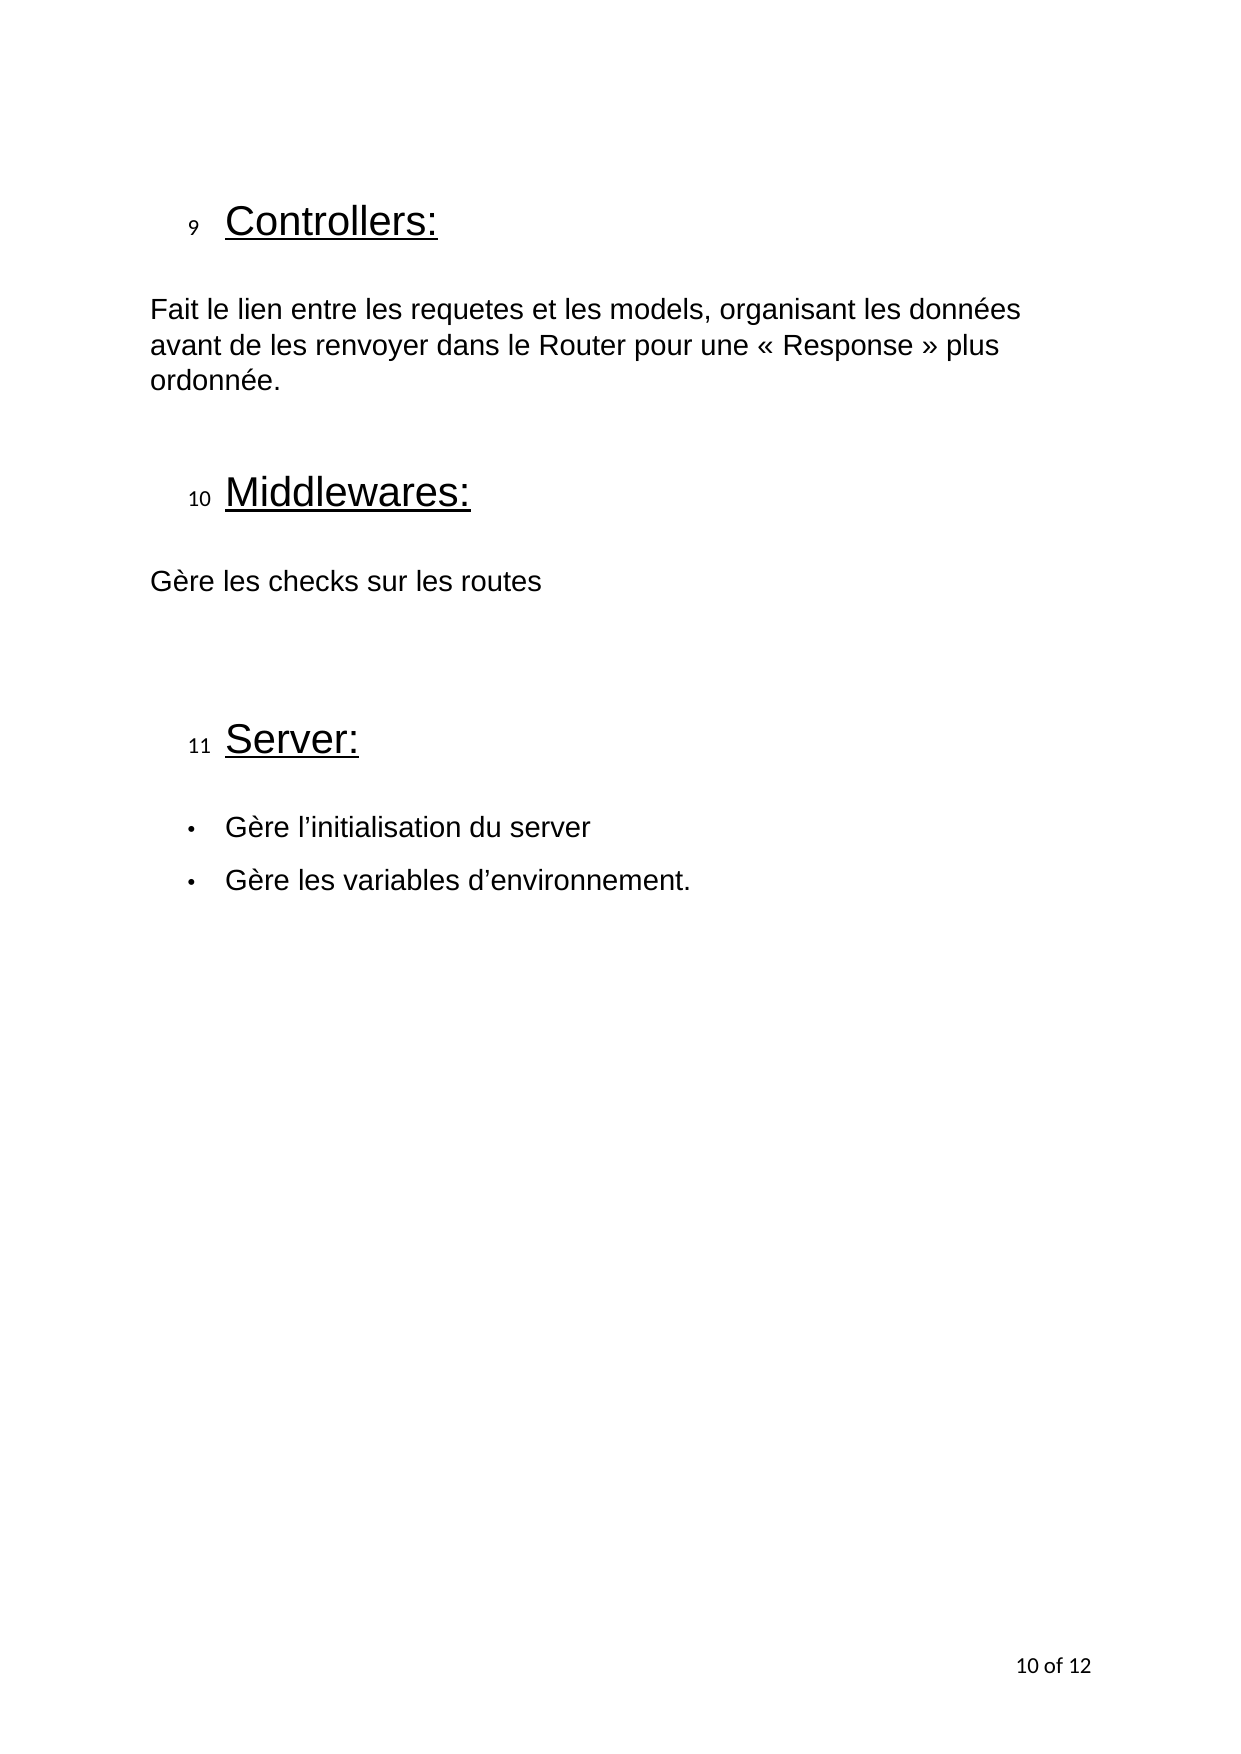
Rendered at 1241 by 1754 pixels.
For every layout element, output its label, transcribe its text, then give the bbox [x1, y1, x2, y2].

list Server: [187, 714, 1090, 792]
list Controllers: [187, 196, 1090, 274]
list Gère l’initialisation du server [187, 810, 1090, 844]
list Gère les variables d’environnement. [187, 862, 1090, 896]
list Middlewares: [187, 468, 1090, 545]
text Fait le lien entre les requetes et les models, organisant les données avant de les renvoyer dans le Router pour une « Response » plus ordonnée. [150, 292, 1090, 397]
text Gère les checks sur les routes [150, 564, 1090, 597]
